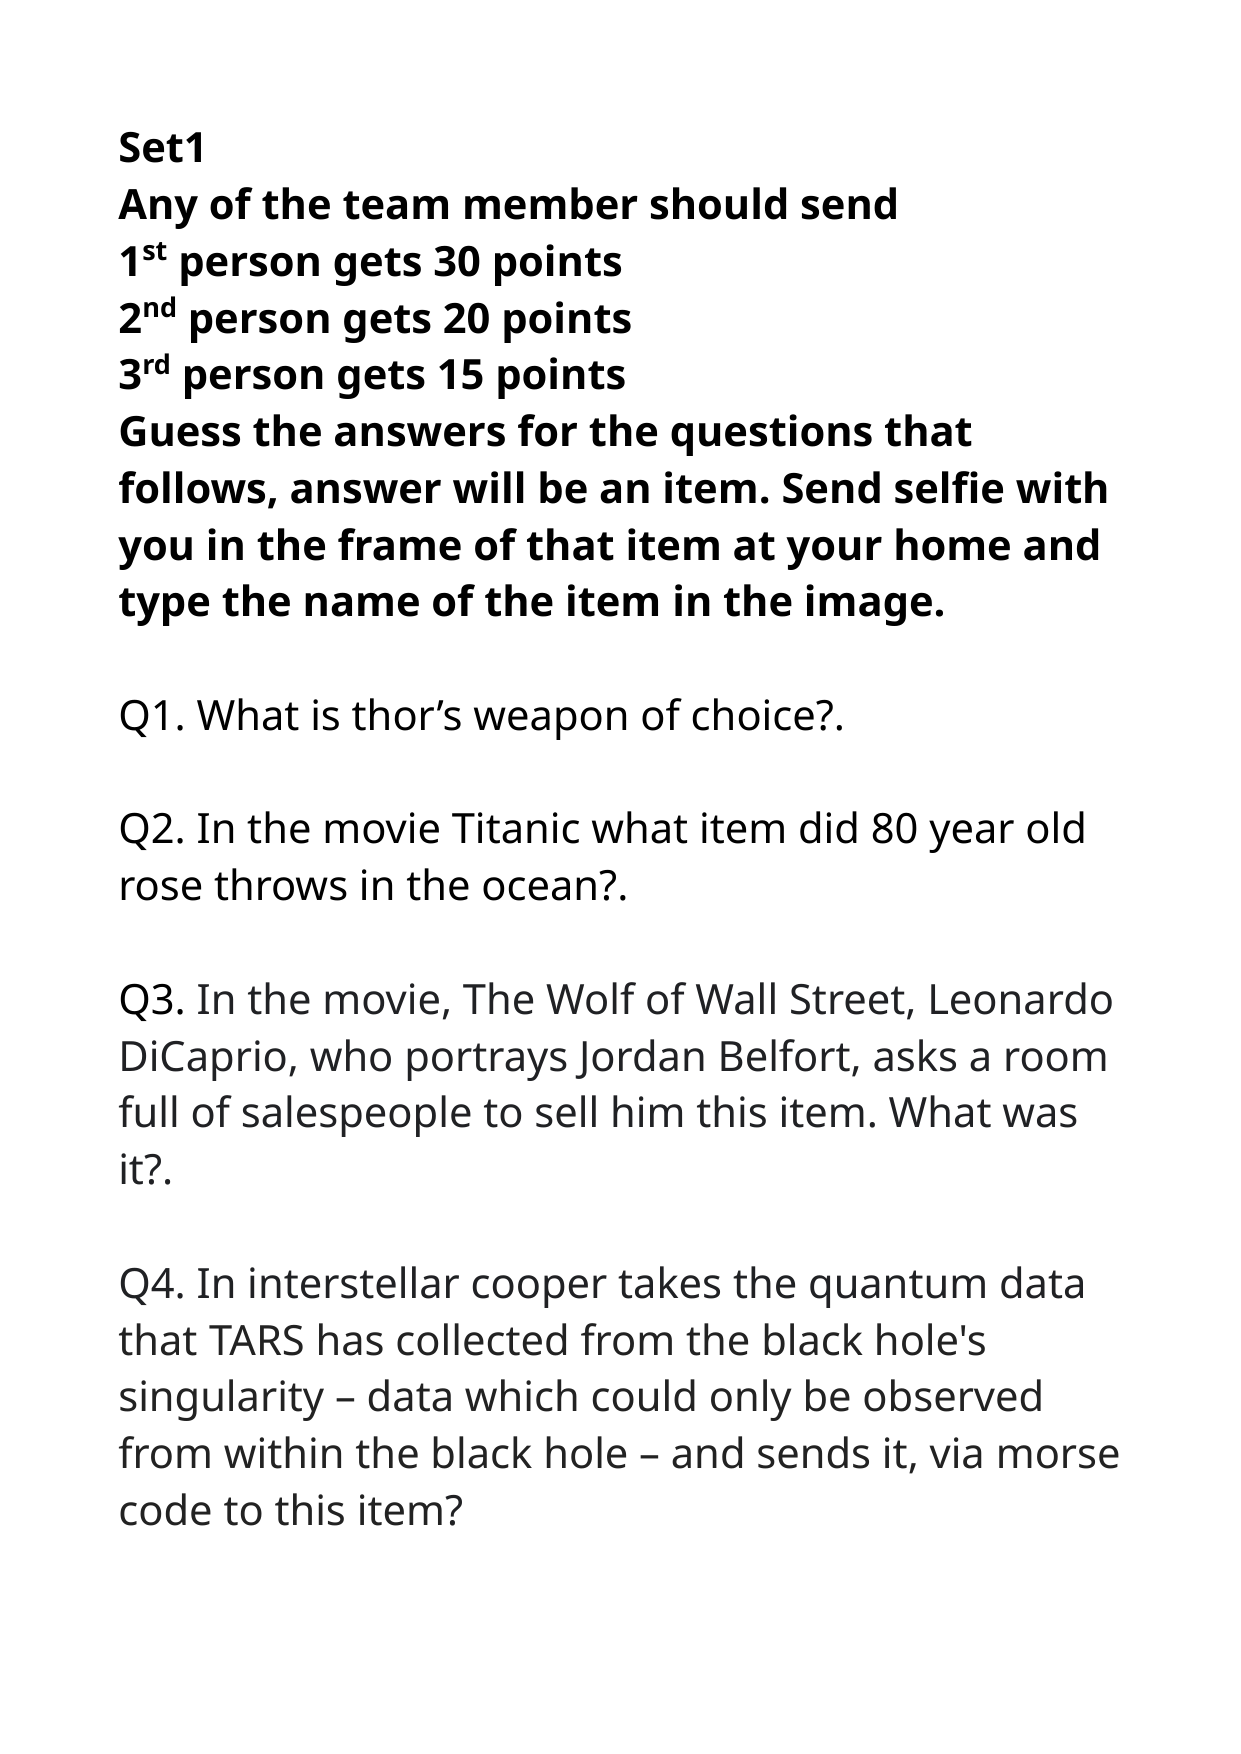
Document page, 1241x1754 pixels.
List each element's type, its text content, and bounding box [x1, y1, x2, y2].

text Any of the team member should send [118, 175, 1122, 232]
text 1st person gets 30 points [118, 232, 1122, 288]
text 2nd person gets 20 points [118, 288, 1122, 345]
text Set1 [118, 118, 1122, 175]
text Q3. In the movie, The Wolf of Wall Street, Leonardo DiCaprio, who portrays Jordan Belfort, asks a room full of salespeople to sell him this item. What was it?. [118, 970, 1122, 1197]
text Q1. What is thor’s weapon of choice?. [118, 686, 1122, 743]
text Q2. In the movie Titanic what item did 80 year old rose throws in the ocean?. [118, 799, 1122, 913]
text Guess the answers for the questions that follows, answer will be an item. Send selfie with you in the frame of that item at your home and type the name of the item in the image. [118, 402, 1122, 629]
text 3rd person gets 15 points [118, 345, 1122, 402]
text Q4. In interstellar cooper takes the quantum data that TARS has collected from the black hole's singularity – data which could only be observed from within the black hole – and sends it, via morse code to this item? [118, 1253, 1122, 1537]
